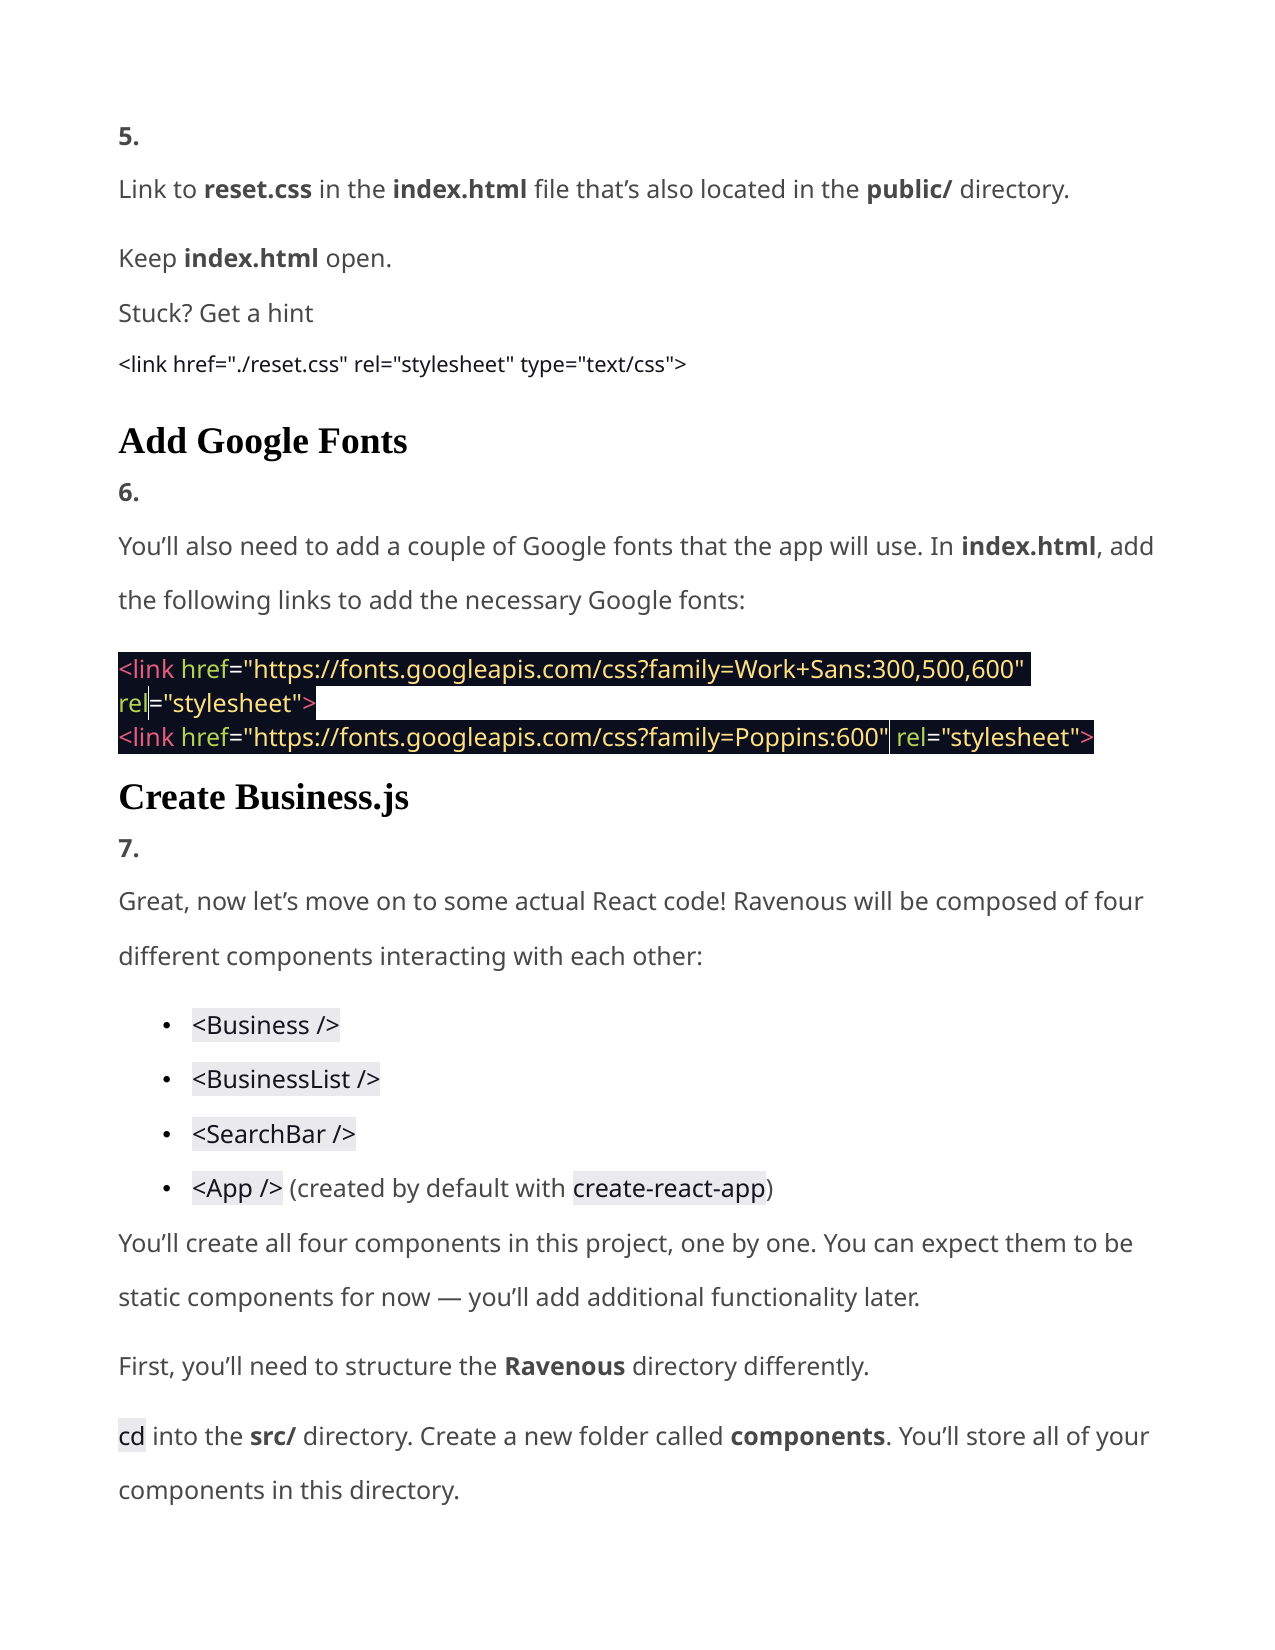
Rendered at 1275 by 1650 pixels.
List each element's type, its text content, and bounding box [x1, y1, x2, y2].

text First, you’ll need to structure the Ravenous directory differently. [118, 1349, 1157, 1383]
text You’ll also need to add a couple of Google fonts that the app will use. In index.html, add the following links to add the necessary Google fonts: [118, 528, 1157, 617]
text Link to reset.css in the index.html file that’s also located in the public/ directory. [118, 172, 1157, 206]
list <Business /> [162, 1008, 1157, 1042]
text <link href="./reset.css" rel="stylesheet" type="text/css"> [118, 349, 1157, 379]
list <SearchBar /> [162, 1117, 1157, 1151]
text 5. [118, 118, 1157, 152]
text <link href="https://fonts.googleapis.com/css?family=Work+Sans:300,500,600" rel="stylesheet"> [118, 652, 1157, 720]
text 7. [118, 830, 1157, 864]
text cd into the src/ directory. Create a new folder called components. You’ll store all of your components in this directory. [118, 1418, 1157, 1507]
list <App /> (created by default with create-react-app) [162, 1171, 1157, 1205]
subtitle Add Google Fonts [118, 419, 1157, 462]
text 6. [118, 474, 1157, 508]
text <link href="https://fonts.googleapis.com/css?family=Poppins:600" rel="stylesheet"> [118, 720, 1157, 754]
list <BusinessList /> [162, 1062, 1157, 1096]
text You’ll create all four components in this project, one by one. You can expect them to be static components for now — you’ll add additional functionality later. [118, 1226, 1157, 1314]
text Stuck? Get a hint [118, 295, 1157, 329]
text Great, now let’s move on to some actual React code! Ravenous will be composed of four different components interacting with each other: [118, 884, 1157, 973]
text Keep index.html open. [118, 241, 1157, 275]
subtitle Create Business.js [118, 775, 1157, 818]
